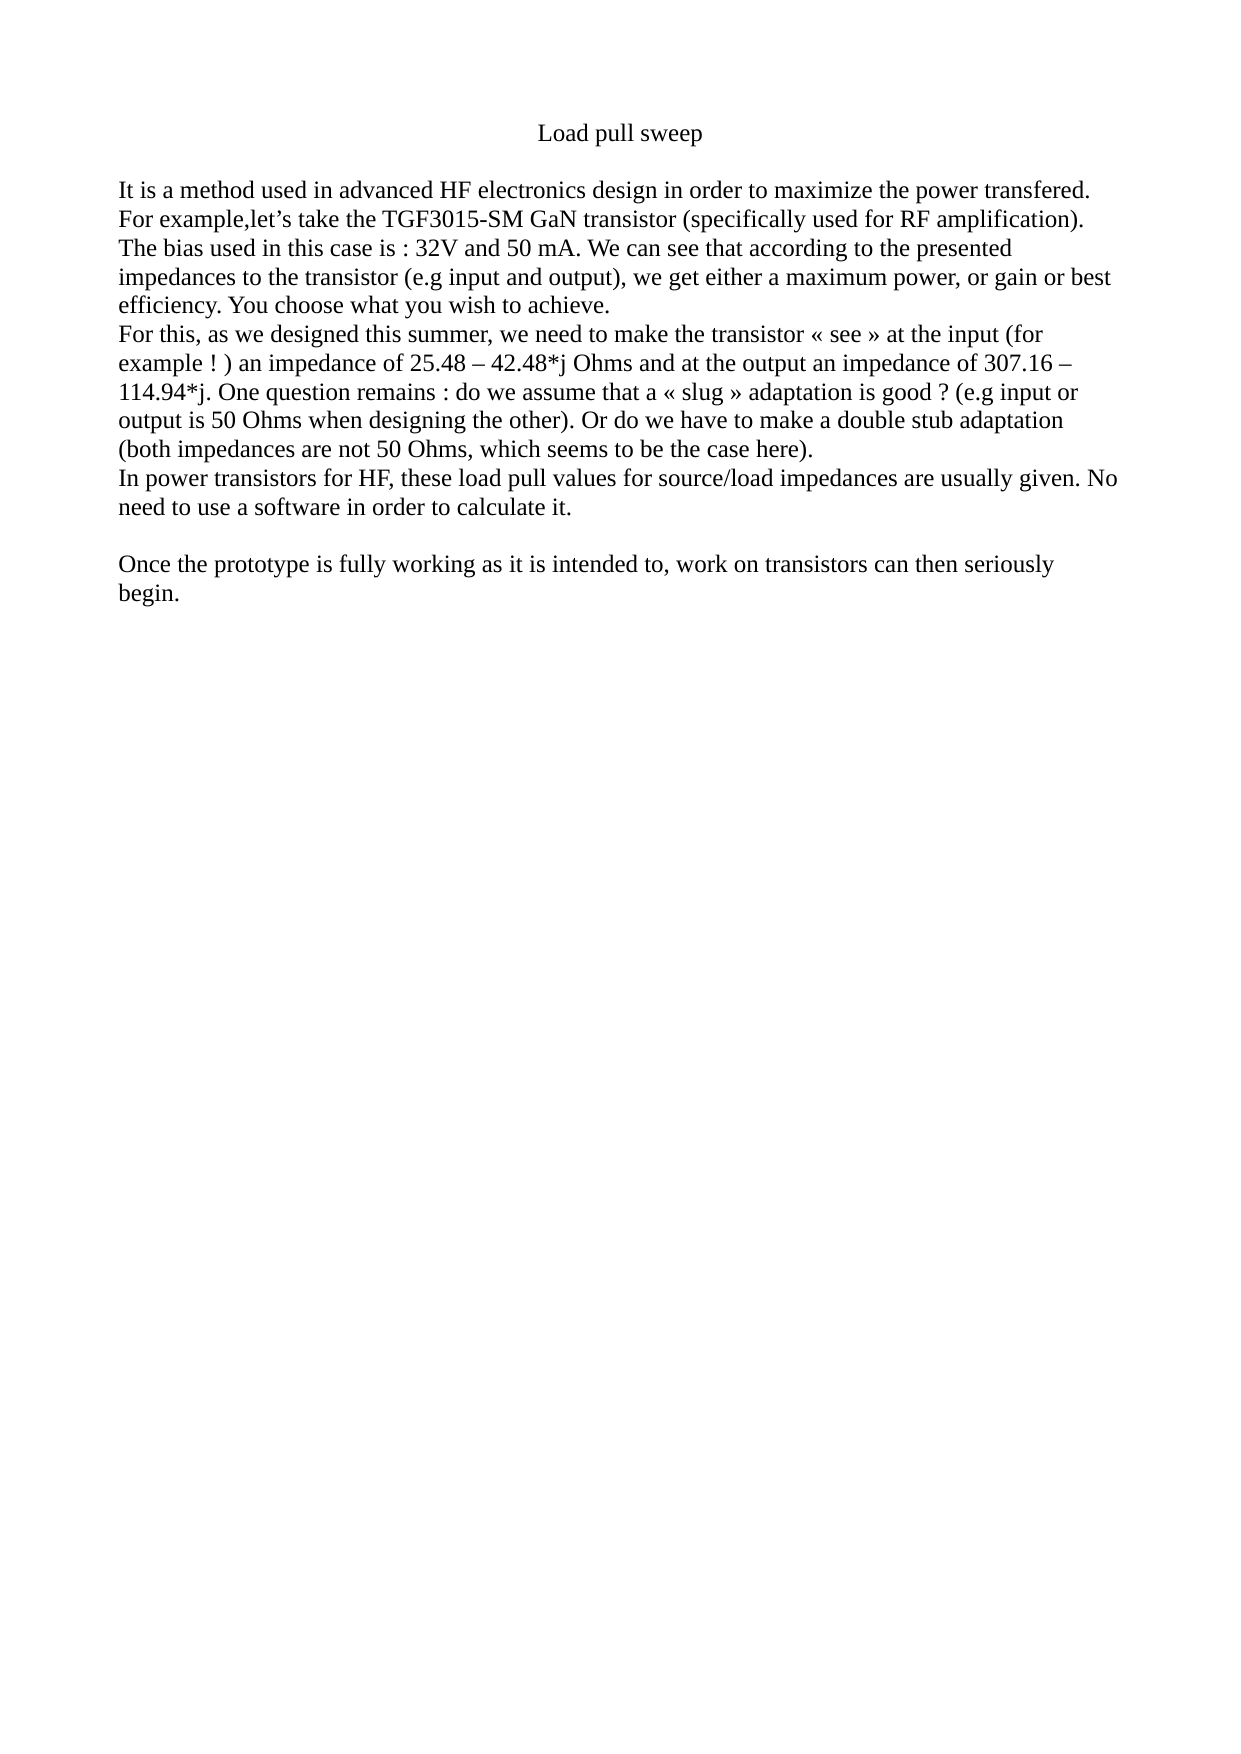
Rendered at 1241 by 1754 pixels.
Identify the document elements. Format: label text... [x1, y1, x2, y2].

text In power transistors for HF, these load pull values for source/load impedances are usually given. No need to use a software in order to calculate it. [118, 463, 1122, 521]
text It is a method used in advanced HF electronics design in order to maximize the power transfered. [118, 176, 1122, 204]
text Load pull sweep [118, 118, 1122, 147]
text Once the prototype is fully working as it is intended to, work on transistors can then seriously begin. [118, 549, 1122, 607]
text For example,let’s take the TGF3015-SM GaN transistor (specifically used for RF amplification). The bias used in this case is : 32V and 50 mA. We can see that according to the presented impedances to the transistor (e.g input and output), we get either a maximum power, or gain or best efficiency. You choose what you wish to achieve. [118, 204, 1122, 319]
text For this, as we designed this summer, we need to make the transistor « see » at the input (for example ! ) an impedance of 25.48 – 42.48*j Ohms and at the output an impedance of 307.16 – 114.94*j. One question remains : do we assume that a « slug » adaptation is good ? (e.g input or output is 50 Ohms when designing the other). Or do we have to make a double stub adaptation (both impedances are not 50 Ohms, which seems to be the case here). [118, 319, 1122, 463]
